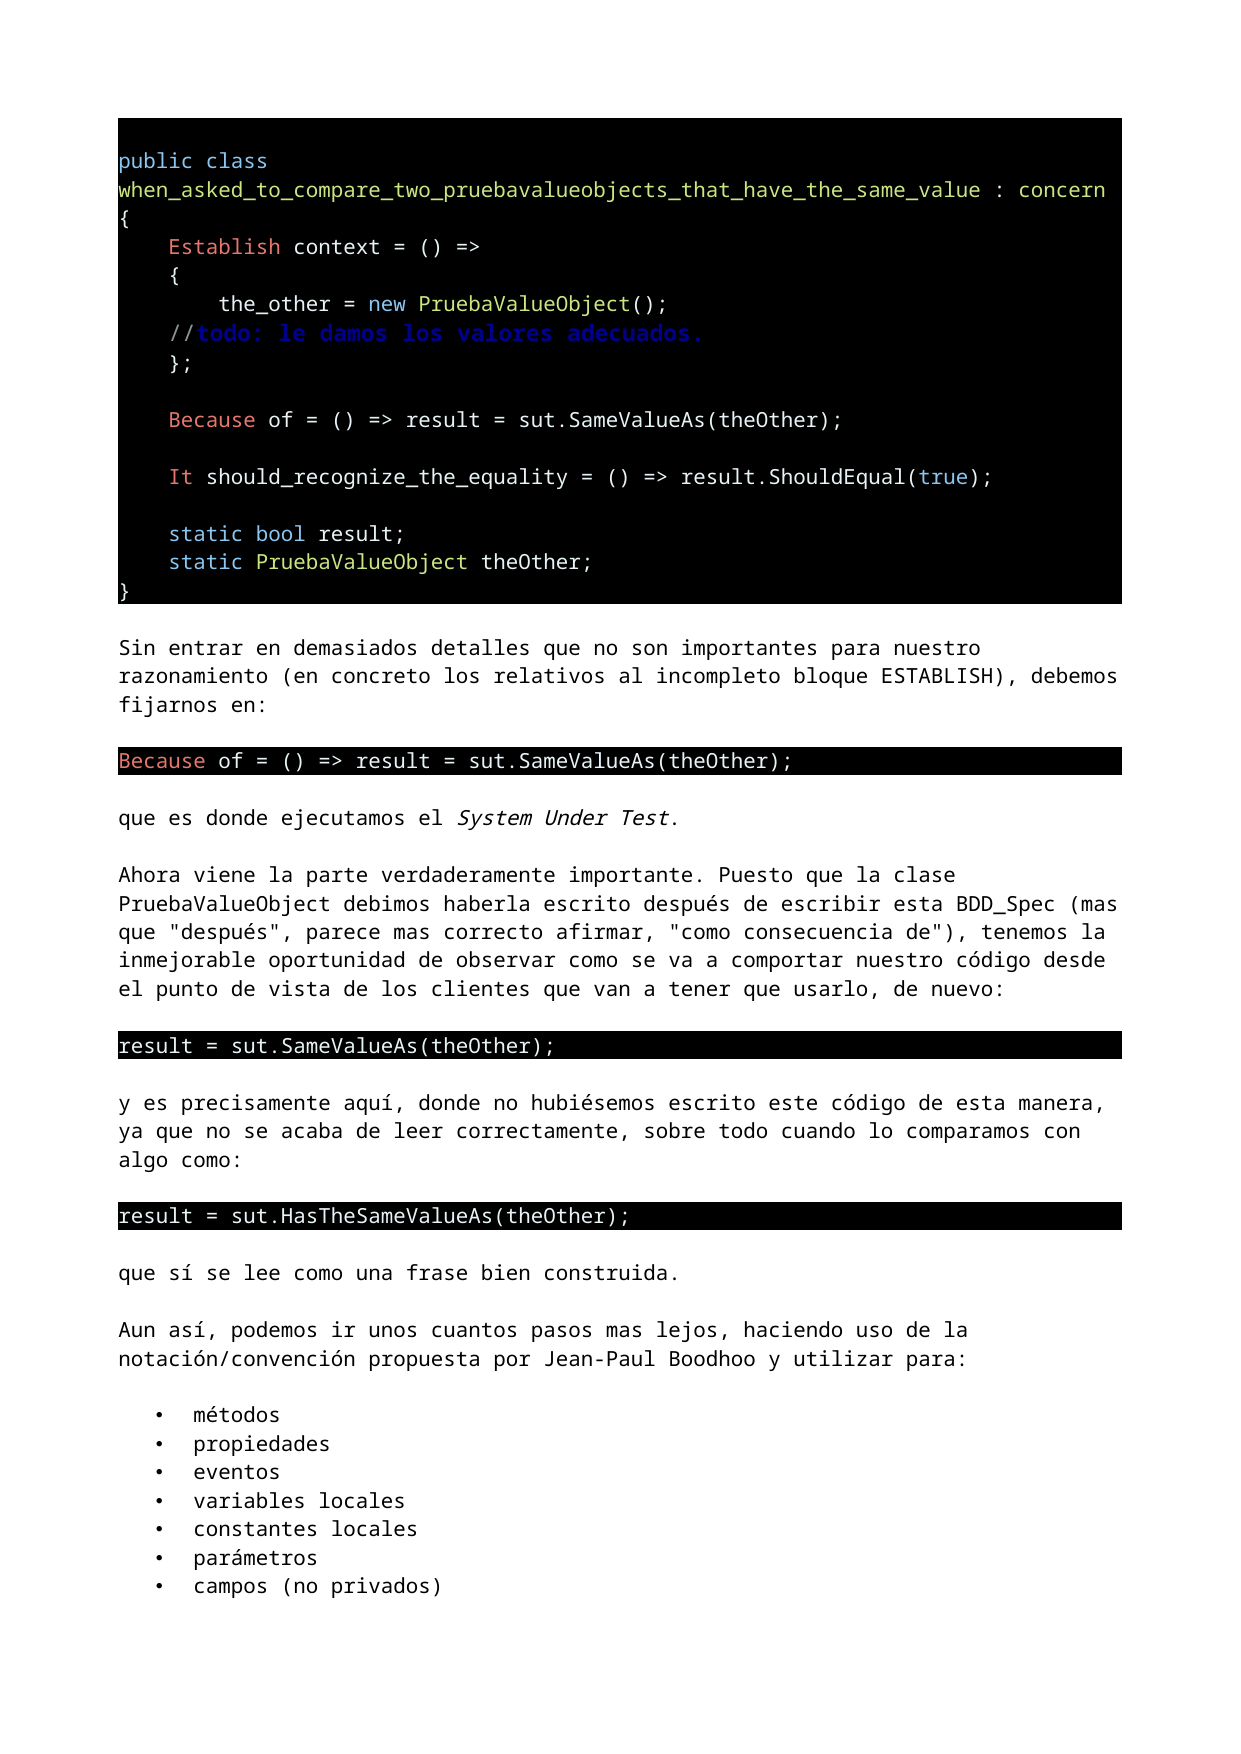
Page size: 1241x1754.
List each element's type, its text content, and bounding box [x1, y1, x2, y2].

text result = sut.HasTheSameValueAs(theOther); [118, 1202, 1122, 1230]
text static bool result; [118, 519, 1122, 547]
text It should_recognize_the_equality = () => result.ShouldEqual(true); [118, 462, 1122, 491]
text }; [118, 348, 1122, 377]
text Because of = () => result = sut.SameValueAs(theOther); [118, 405, 1122, 434]
text static PruebaValueObject theOther; [118, 547, 1122, 576]
text } [118, 576, 1122, 604]
list constantes locales [156, 1514, 1122, 1543]
text public class when_asked_to_compare_two_pruebavalueobjects_that_have_the_same_value : concern [118, 147, 1122, 203]
text y es precisamente aquí, donde no hubiésemos escrito este código de esta manera, ya que no se acaba de leer correctamente, sobre todo cuando lo comparamos con algo como: [118, 1088, 1122, 1173]
list propiedades [156, 1429, 1122, 1457]
text //todo: le damos los valores adecuados. [118, 317, 1122, 348]
text Aun así, podemos ir unos cuantos pasos mas lejos, haciendo uso de la notación/convención propuesta por Jean-Paul Boodhoo y utilizar para: [118, 1315, 1122, 1372]
text { [118, 203, 1122, 232]
text Ahora viene la parte verdaderamente importante. Puesto que la clase PruebaValueObject debimos haberla escrito después de escribir esta BDD_Spec (mas que "después", parece mas correcto afirmar, "como consecuencia de"), tenemos la inmejorable oportunidad de observar como se va a comportar nuestro código desde el punto de vista de los clientes que van a tener que usarlo, de nuevo: [118, 860, 1122, 1002]
text Establish context = () => [118, 232, 1122, 260]
list campos (no privados) [156, 1571, 1122, 1600]
text Because of = () => result = sut.SameValueAs(theOther); [118, 747, 1122, 775]
text { [118, 260, 1122, 289]
text result = sut.SameValueAs(theOther); [118, 1031, 1122, 1059]
text que es donde ejecutamos el System Under Test. [118, 803, 1122, 832]
list métodos [156, 1401, 1122, 1429]
list parámetros [156, 1543, 1122, 1571]
text que sí se lee como una frase bien construida. [118, 1258, 1122, 1287]
list eventos [156, 1457, 1122, 1486]
list variables locales [156, 1486, 1122, 1514]
text the_other = new PruebaValueObject(); [118, 289, 1122, 317]
text Sin entrar en demasiados detalles que no son importantes para nuestro razonamiento (en concreto los relativos al incompleto bloque ESTABLISH), debemos fijarnos en: [118, 633, 1122, 718]
